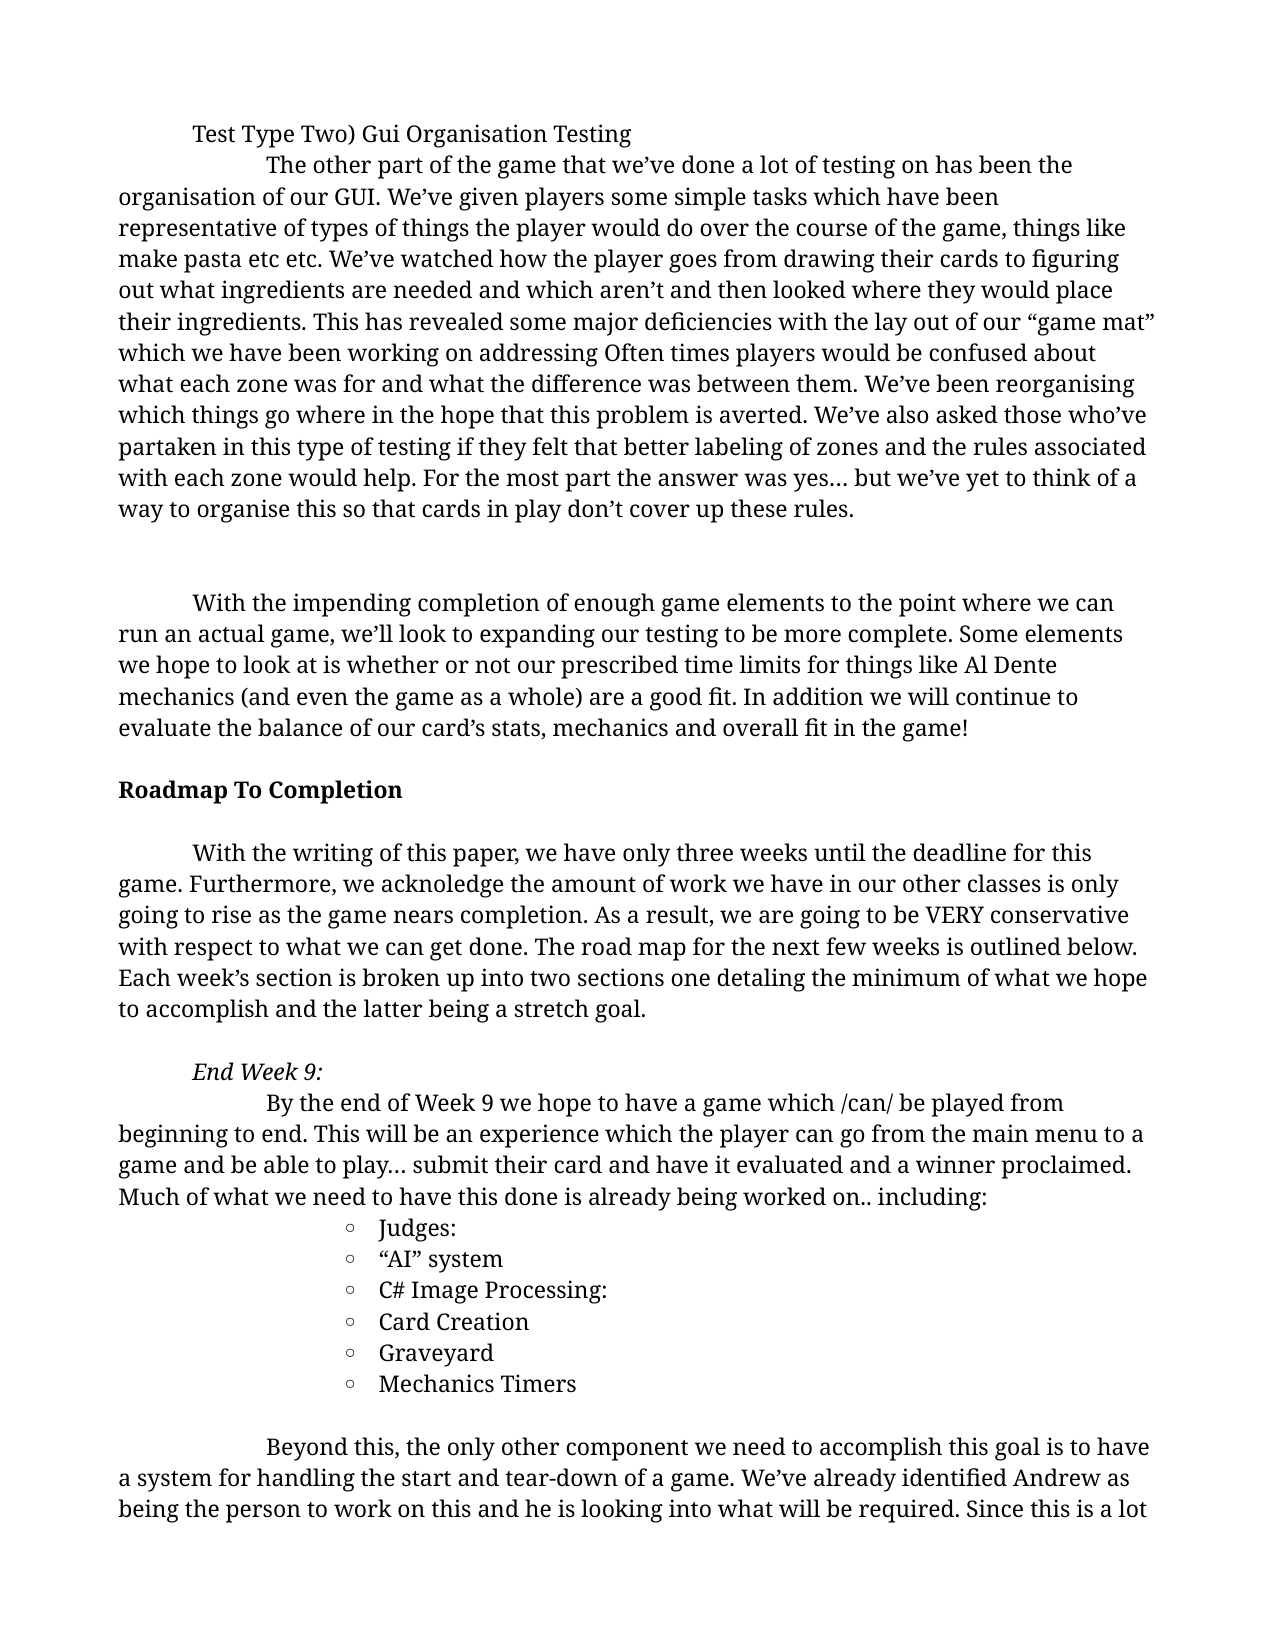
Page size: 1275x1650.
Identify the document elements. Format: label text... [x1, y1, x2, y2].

list Mechanics Timers [341, 1368, 1157, 1399]
text End Week 9: [118, 1056, 1157, 1087]
text With the writing of this paper, we have only three weeks until the deadline for this game. Furthermore, we acknoledge the amount of work we have in our other classes is only going to rise as the game nears completion. As a result, we are going to be VERY conservative with respect to what we can get done. The road map for the next few weeks is outlined below. Each week’s section is broken up into two sections one detaling the minimum of what we hope to accomplish and the latter being a stretch goal. [118, 837, 1157, 1024]
text Test Type Two) Gui Organisation Testing [118, 118, 1157, 149]
text The other part of the game that we’ve done a lot of testing on has been the organisation of our GUI. We’ve given players some simple tasks which have been representative of types of things the player would do over the course of the game, things like make pasta etc etc. We’ve watched how the player goes from drawing their cards to figuring out what ingredients are needed and which aren’t and then looked where they would place their ingredients. This has revealed some major deficiencies with the lay out of our “game mat” which we have been working on addressing Often times players would be confused about what each zone was for and what the difference was between them. We’ve been reorganising which things go where in the hope that this problem is averted. We’ve also asked those who’ve partaken in this type of testing if they felt that better labeling of zones and the rules associated with each zone would help. For the most part the answer was yes… but we’ve yet to think of a way to organise this so that cards in play don’t cover up these rules. [118, 149, 1157, 524]
list Card Creation [341, 1306, 1157, 1337]
text Roadmap To Completion [118, 774, 1157, 806]
list Judges: [341, 1212, 1157, 1243]
text By the end of Week 9 we hope to have a game which /can/ be played from beginning to end. This will be an experience which the player can go from the main menu to a game and be able to play… submit their card and have it evaluated and a winner proclaimed. Much of what we need to have this done is already being worked on.. including: [118, 1087, 1157, 1212]
text With the impending completion of enough game elements to the point where we can run an actual game, we’ll look to expanding our testing to be more complete. Some elements we hope to look at is whether or not our prescribed time limits for things like Al Dente mechanics (and even the game as a whole) are a good fit. In addition we will continue to evaluate the balance of our card’s stats, mechanics and overall fit in the game! [118, 587, 1157, 743]
text Beyond this, the only other component we need to accomplish this goal is to have a system for handling the start and tear-down of a game. We’ve already identified Andrew as being the person to work on this and he is looking into what will be required. Since this is a lot [118, 1431, 1157, 1524]
list Graveyard [341, 1337, 1157, 1368]
list C# Image Processing: [341, 1274, 1157, 1306]
list “AI” system [341, 1243, 1157, 1274]
